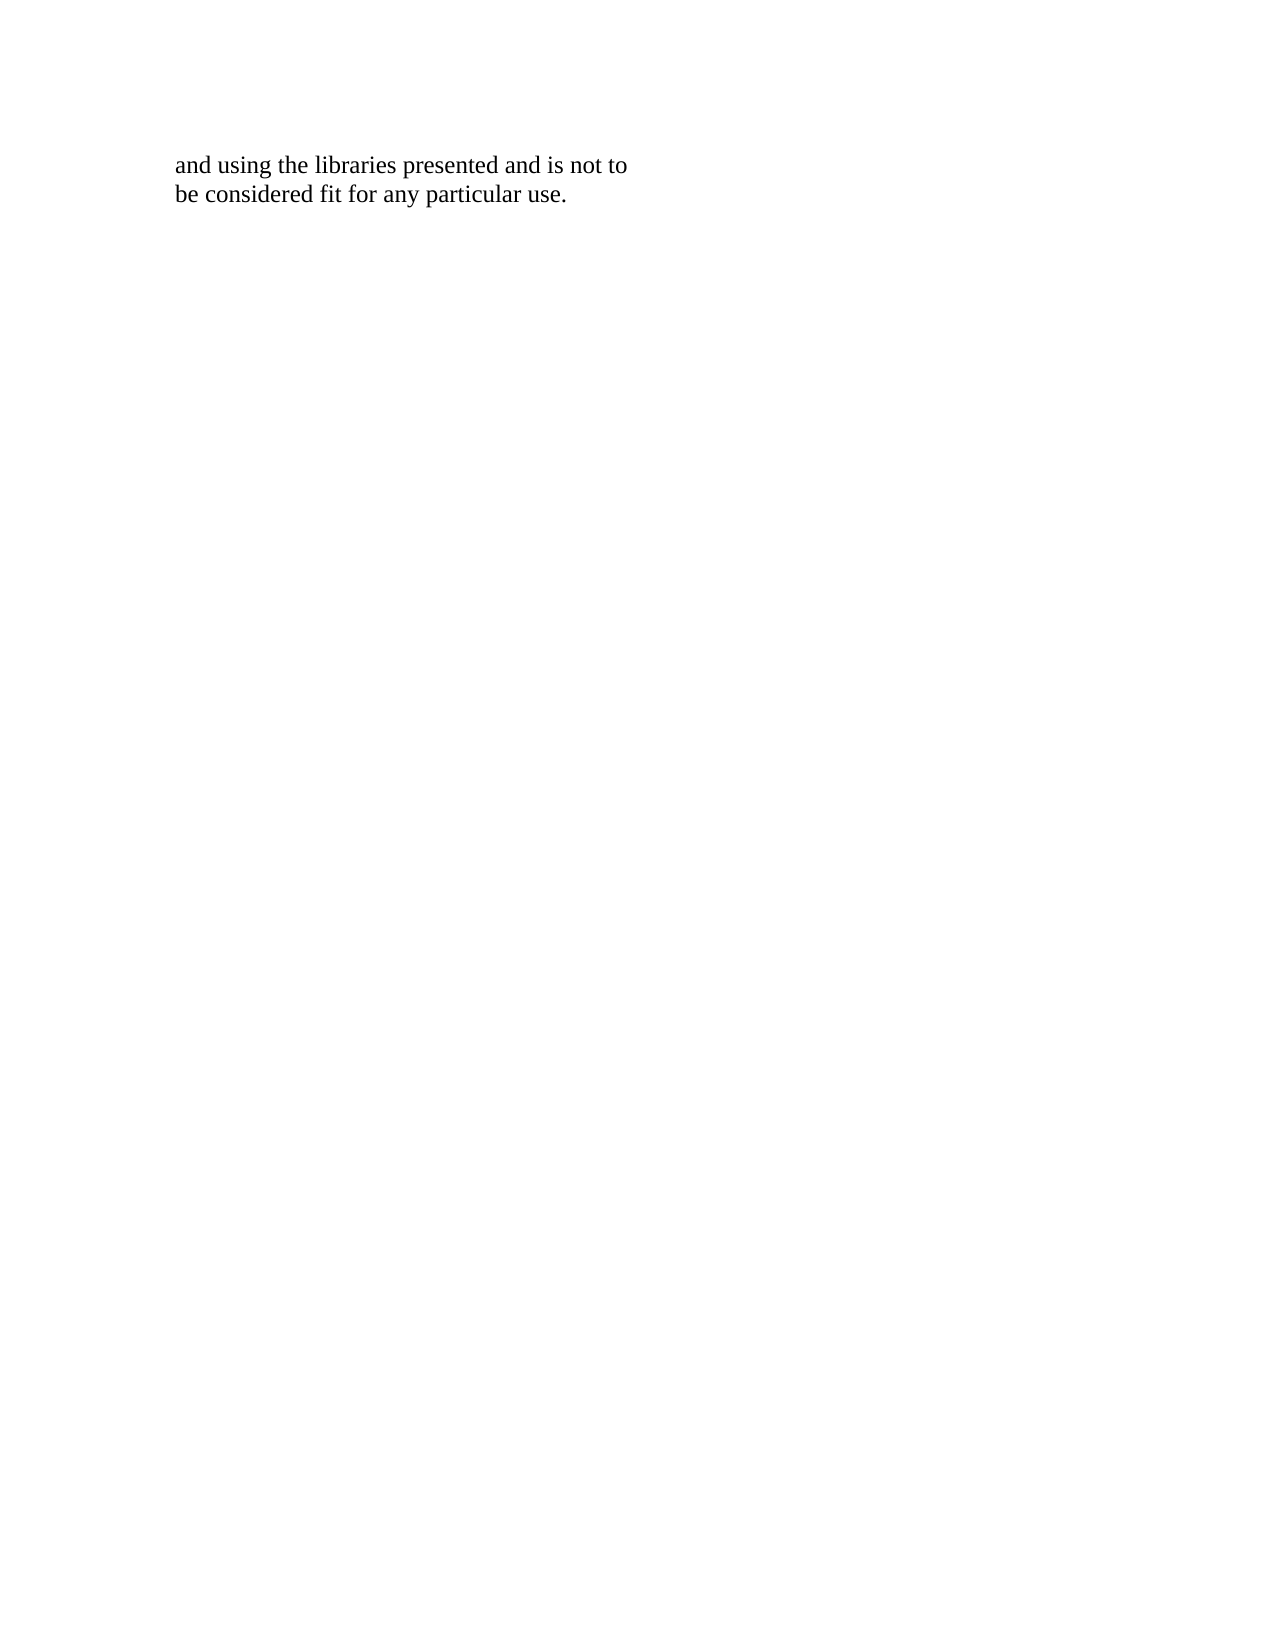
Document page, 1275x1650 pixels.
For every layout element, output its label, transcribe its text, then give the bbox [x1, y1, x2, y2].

text be considered fit for any particular use. [150, 179, 1125, 207]
text and using the libraries presented and is not to [150, 150, 1125, 179]
